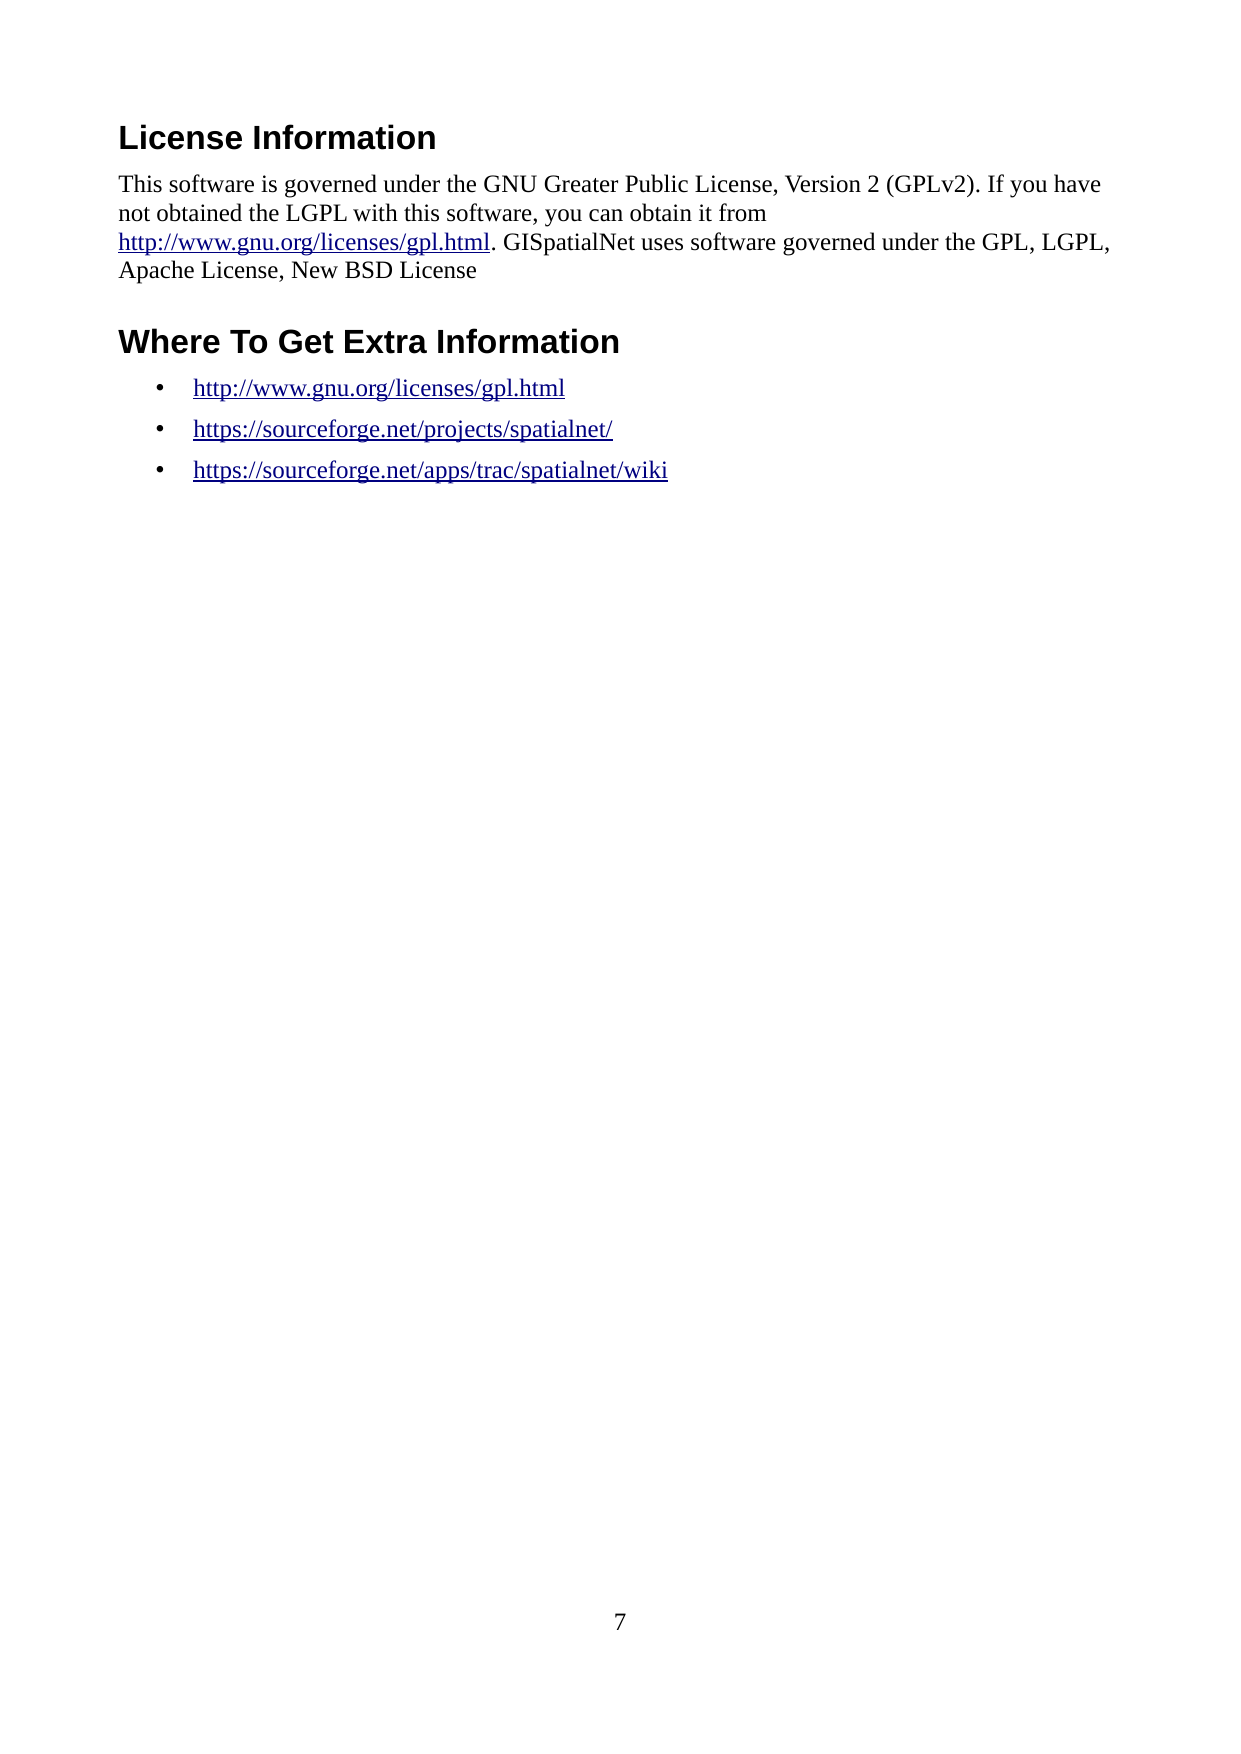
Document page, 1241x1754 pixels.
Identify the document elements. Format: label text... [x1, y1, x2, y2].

list https://sourceforge.net/projects/spatialnet/ [156, 414, 1122, 443]
text This software is governed under the GNU Greater Public License, Version 2 (GPLv2). If you have not obtained the LGPL with this software, you can obtain it from http://www.gnu.org/licenses/gpl.html. GISpatialNet uses software governed under the GPL, LGPL, Apache License, New BSD License [118, 169, 1122, 284]
list http://www.gnu.org/licenses/gpl.html [156, 373, 1122, 402]
subtitle Where To Get Extra Information [118, 322, 1122, 360]
list https://sourceforge.net/apps/trac/spatialnet/wiki [156, 455, 1122, 484]
subtitle License Information [118, 118, 1122, 157]
